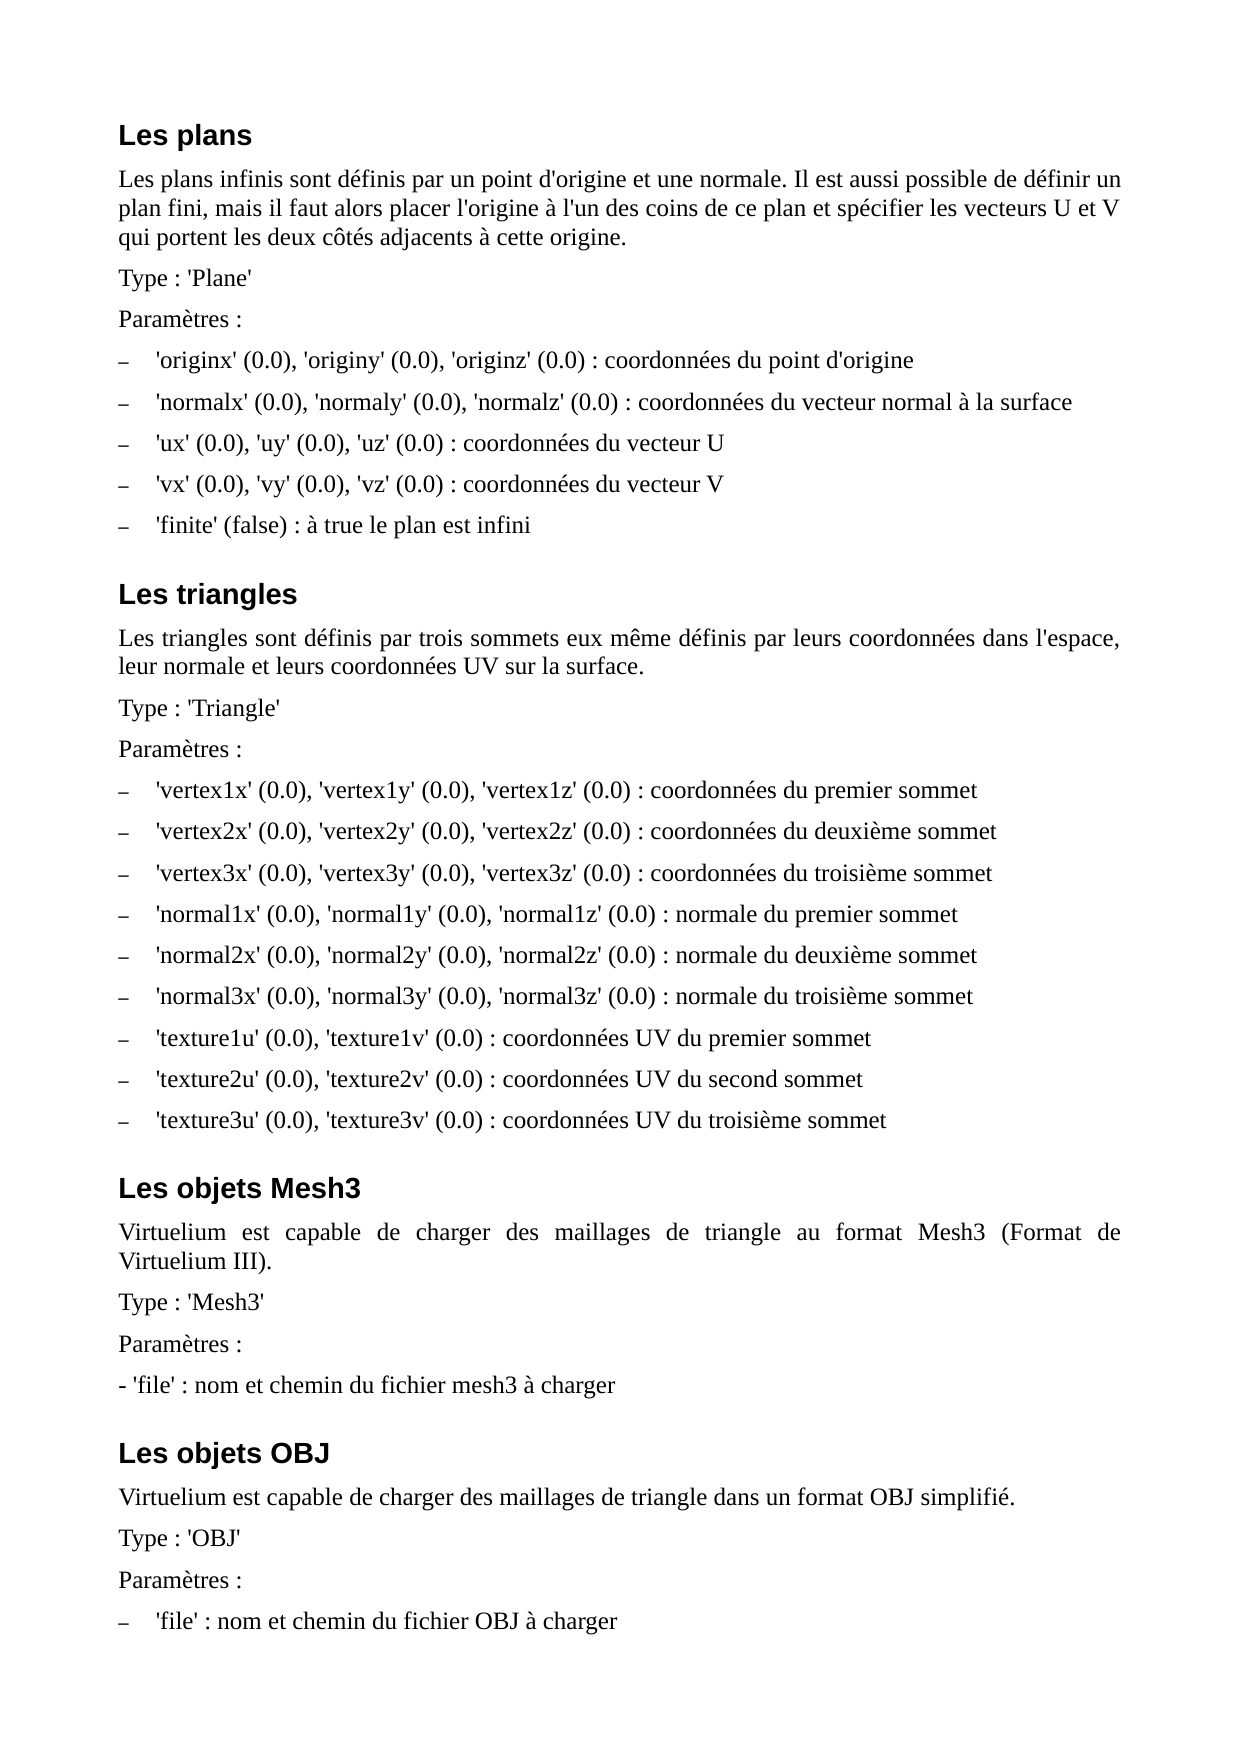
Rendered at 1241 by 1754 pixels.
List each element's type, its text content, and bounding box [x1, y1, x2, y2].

subtitle Les objets OBJ [118, 1436, 1122, 1470]
text Virtuelium est capable de charger des maillages de triangle dans un format OBJ simplifié. [118, 1482, 1122, 1511]
list 'normalx' (0.0), 'normaly' (0.0), 'normalz' (0.0) : coordonnées du vecteur normal à la surface [118, 387, 1122, 415]
text Paramètres : [118, 734, 1122, 763]
list 'vertex3x' (0.0), 'vertex3y' (0.0), 'vertex3z' (0.0) : coordonnées du troisième sommet [118, 858, 1122, 886]
list 'vx' (0.0), 'vy' (0.0), 'vz' (0.0) : coordonnées du vecteur V [118, 469, 1122, 498]
list 'vertex1x' (0.0), 'vertex1y' (0.0), 'vertex1z' (0.0) : coordonnées du premier sommet [118, 775, 1122, 804]
list 'vertex2x' (0.0), 'vertex2y' (0.0), 'vertex2z' (0.0) : coordonnées du deuxième sommet [118, 816, 1122, 845]
text Paramètres : [118, 304, 1122, 333]
list 'originx' (0.0), 'originy' (0.0), 'originz' (0.0) : coordonnées du point d'origine [118, 345, 1122, 374]
list 'file' : nom et chemin du fichier OBJ à charger [118, 1606, 1122, 1635]
text Paramètres : [118, 1329, 1122, 1357]
subtitle Les plans [118, 118, 1122, 152]
text Les plans infinis sont définis par un point d'origine et une normale. Il est aussi possible de définir un plan fini, mais il faut alors placer l'origine à l'un des coins de ce plan et spécifier les vecteurs U et V qui portent les deux côtés adjacents à cette origine. [118, 164, 1122, 250]
list 'ux' (0.0), 'uy' (0.0), 'uz' (0.0) : coordonnées du vecteur U [118, 428, 1122, 457]
text - 'file' : nom et chemin du fichier mesh3 à charger [118, 1370, 1122, 1399]
text Type : 'Triangle' [118, 693, 1122, 721]
list 'texture2u' (0.0), 'texture2v' (0.0) : coordonnées UV du second sommet [118, 1064, 1122, 1093]
list 'texture3u' (0.0), 'texture3v' (0.0) : coordonnées UV du troisième sommet [118, 1105, 1122, 1134]
text Virtuelium est capable de charger des maillages de triangle au format Mesh3 (Format de Virtuelium III). [118, 1217, 1122, 1275]
text Type : 'Plane' [118, 263, 1122, 292]
text Type : 'OBJ' [118, 1523, 1122, 1552]
list 'normal2x' (0.0), 'normal2y' (0.0), 'normal2z' (0.0) : normale du deuxième sommet [118, 940, 1122, 969]
subtitle Les objets Mesh3 [118, 1171, 1122, 1205]
list 'finite' (false) : à true le plan est infini [118, 510, 1122, 539]
list 'texture1u' (0.0), 'texture1v' (0.0) : coordonnées UV du premier sommet [118, 1023, 1122, 1051]
subtitle Les triangles [118, 577, 1122, 610]
text Les triangles sont définis par trois sommets eux même définis par leurs coordonnées dans l'espace, leur normale et leurs coordonnées UV sur la surface. [118, 623, 1122, 680]
list 'normal1x' (0.0), 'normal1y' (0.0), 'normal1z' (0.0) : normale du premier sommet [118, 899, 1122, 928]
text Paramètres : [118, 1565, 1122, 1593]
text Type : 'Mesh3' [118, 1287, 1122, 1316]
list 'normal3x' (0.0), 'normal3y' (0.0), 'normal3z' (0.0) : normale du troisième sommet [118, 981, 1122, 1010]
